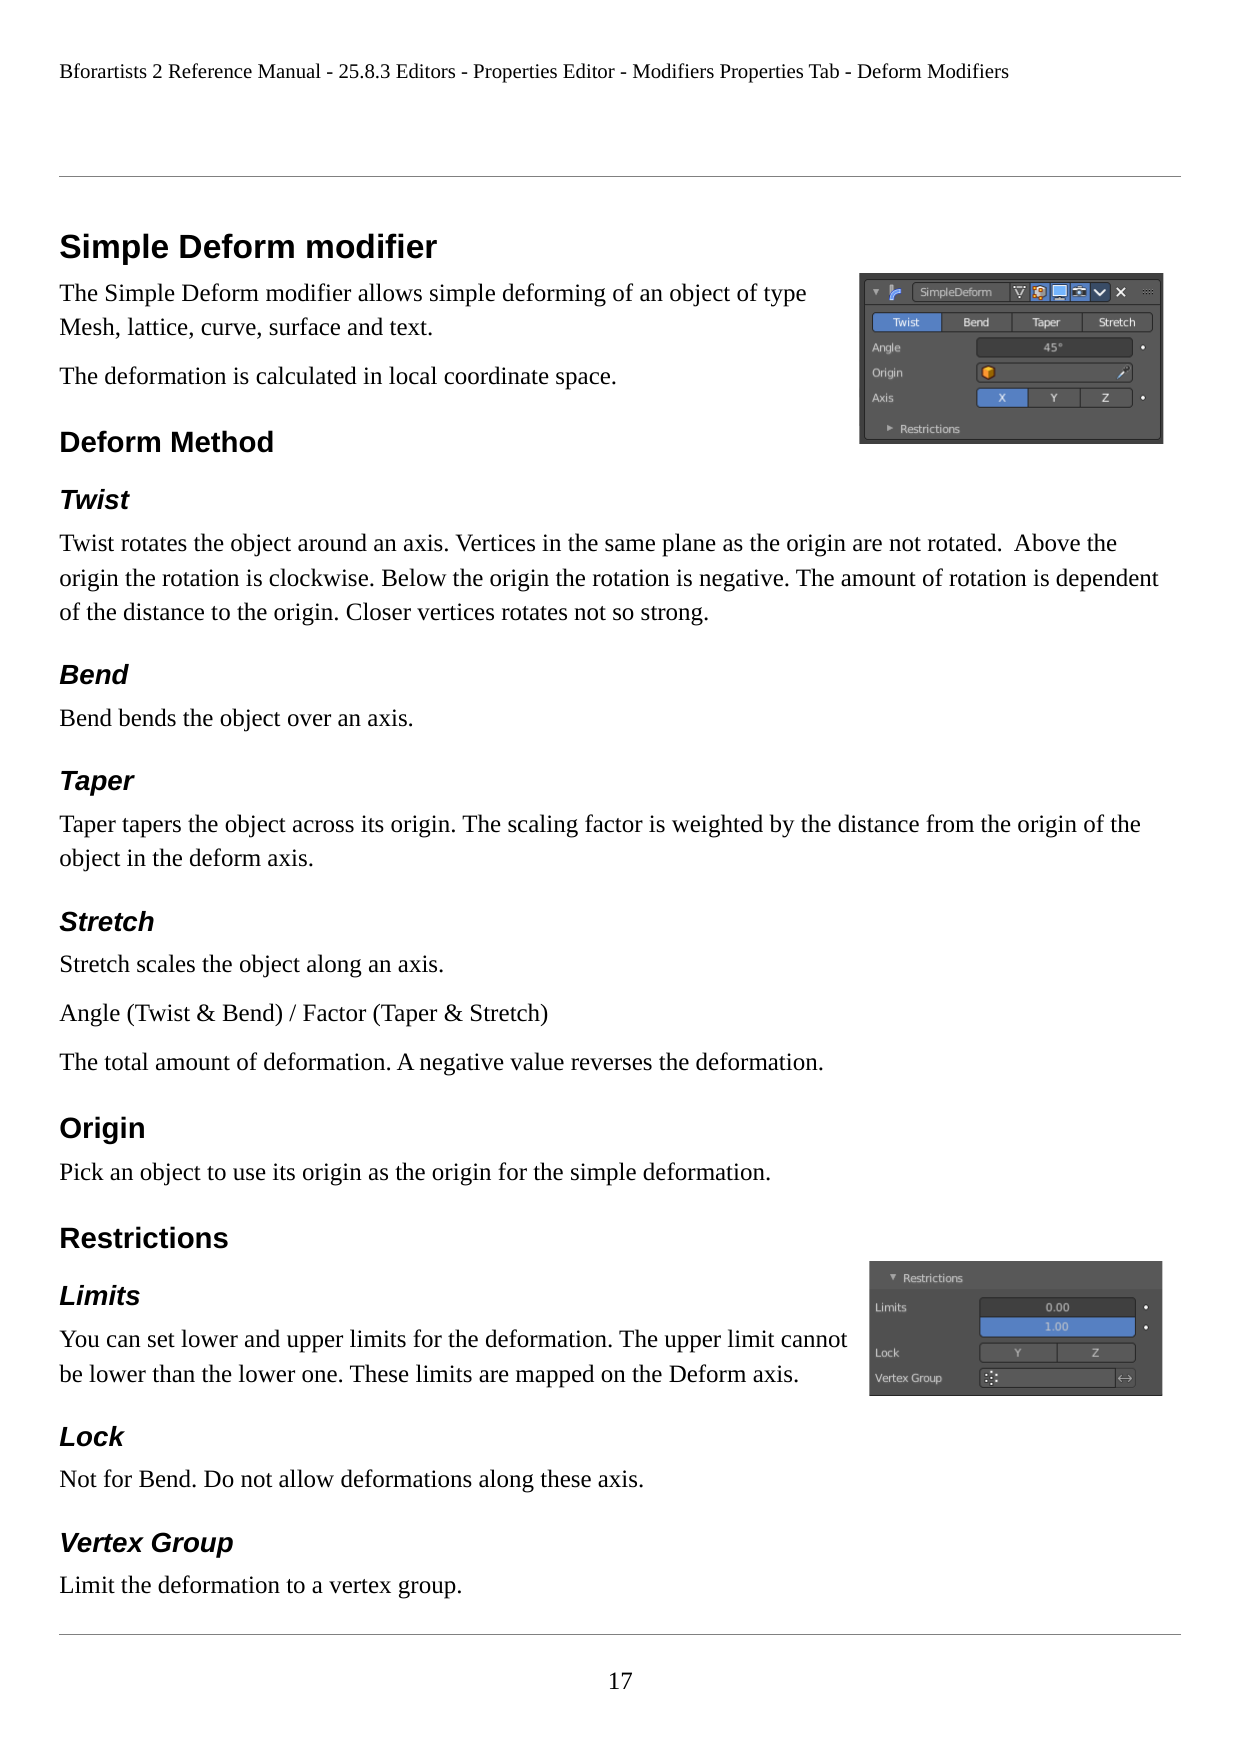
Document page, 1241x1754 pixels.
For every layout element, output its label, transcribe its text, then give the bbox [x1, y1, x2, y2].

text The deformation is calculated in local coordinate space. [59, 361, 859, 390]
text Pick an object to use its origin as the origin for the simple deformation. [59, 1157, 1181, 1186]
subtitle Lock [59, 1420, 1181, 1452]
text Twist rotates the object around an axis. Vertices in the same plane as the origin are not rotated. Above the origin the rotation is clockwise. Below the origin the rotation is negative. The amount of rotation is dependent of the distance to the origin. Closer vertices rotates not so strong. [59, 528, 1181, 626]
text Angle (Twist & Bend) / Factor (Taper & Stretch) [59, 998, 1181, 1027]
text Stretch scales the object along an axis. [59, 949, 1181, 978]
picture [869, 1261, 1163, 1396]
text The total amount of deformation. A negative value reverses the deformation. [59, 1047, 1181, 1076]
subtitle Restrictions [59, 1221, 1181, 1255]
subtitle Origin [59, 1111, 1181, 1145]
subtitle [1163, 1280, 1181, 1312]
subtitle Simple Deform modifier [59, 227, 1181, 265]
picture [859, 273, 1164, 444]
text Bend bends the object over an axis. [59, 703, 1181, 732]
subtitle Stretch [59, 905, 1181, 937]
subtitle Deform Method [59, 425, 1181, 459]
subtitle Vertex Group [59, 1526, 1181, 1558]
text Taper tapers the object across its origin. The scaling factor is weighted by the distance from the origin of the object in the deform axis. [59, 809, 1181, 872]
subtitle Twist [59, 484, 1181, 516]
text You can set lower and upper limits for the deformation. The upper limit cannot be lower than the lower one. These limits are mapped on the Deform axis. [59, 1324, 869, 1387]
text Not for Bend. Do not allow deformations along these axis. [59, 1464, 1181, 1493]
text Limit the deformation to a vertex group. [59, 1571, 1181, 1599]
subtitle Limits [59, 1280, 869, 1312]
subtitle Taper [59, 764, 1181, 796]
text The Simple Deform modifier allows simple deforming of an object of type Mesh, lattice, curve, surface and text. [59, 278, 859, 341]
subtitle Bend [59, 659, 1181, 691]
